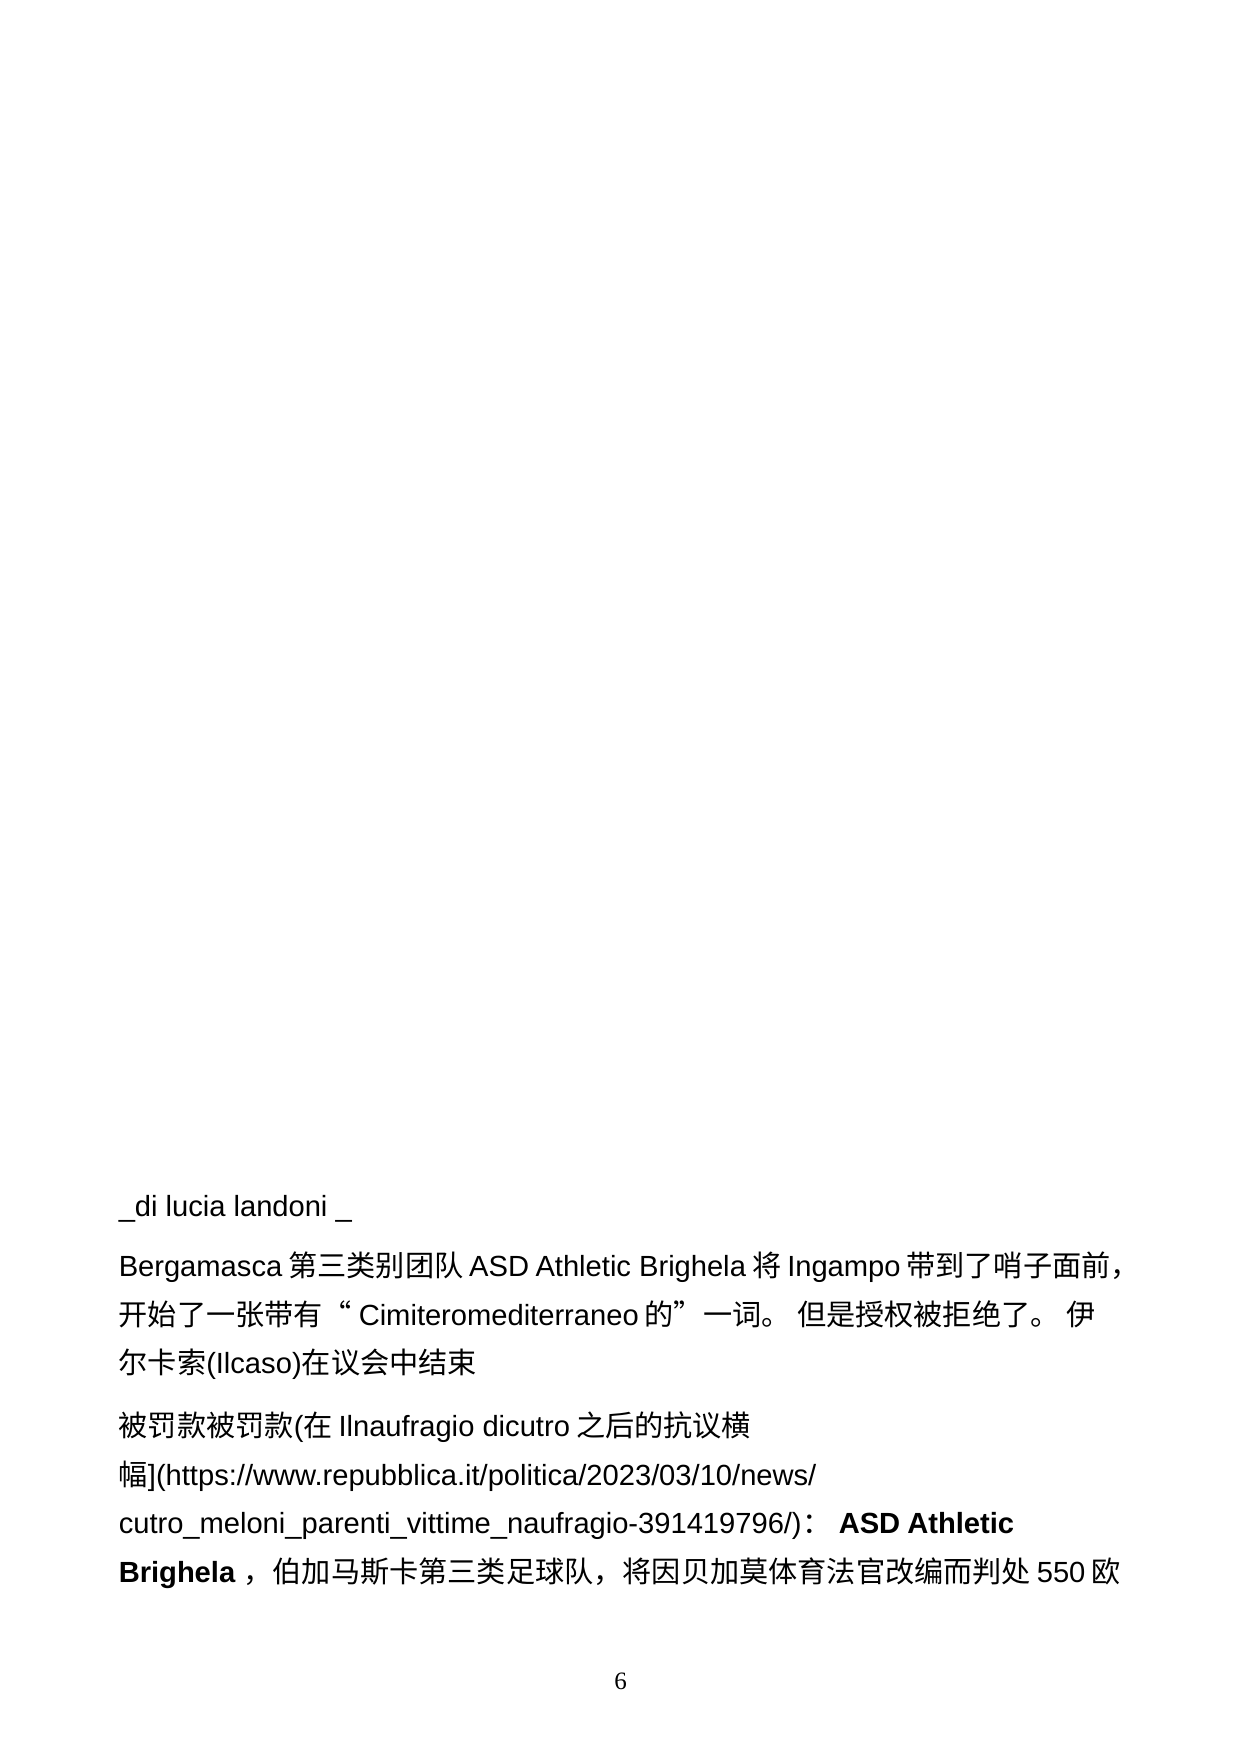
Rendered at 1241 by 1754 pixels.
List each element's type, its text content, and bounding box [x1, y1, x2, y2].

text _di lucia landoni _ [118, 118, 1122, 1223]
text Bergamasca第三类别团队ASD Athletic Brighela将Ingampo带到了哨子面前，开始了一张带有“ Cimiteromediterraneo的”一词。 但是授权被拒绝了。 伊尔卡索(Ilcaso)在议会中结束 [118, 1243, 1122, 1382]
text 被罚款被罚款(在Ilnaufragio dicutro之后的抗议横幅](https://www.repubblica.it/politica/2023/03/10/news/cutro_meloni_parenti_vittime_naufragio-391419796/)： ASD Athletic Brighela ，伯加马斯卡第三类足球队，将因贝加莫体育法官改编而判处550欧 [118, 1403, 1122, 1591]
